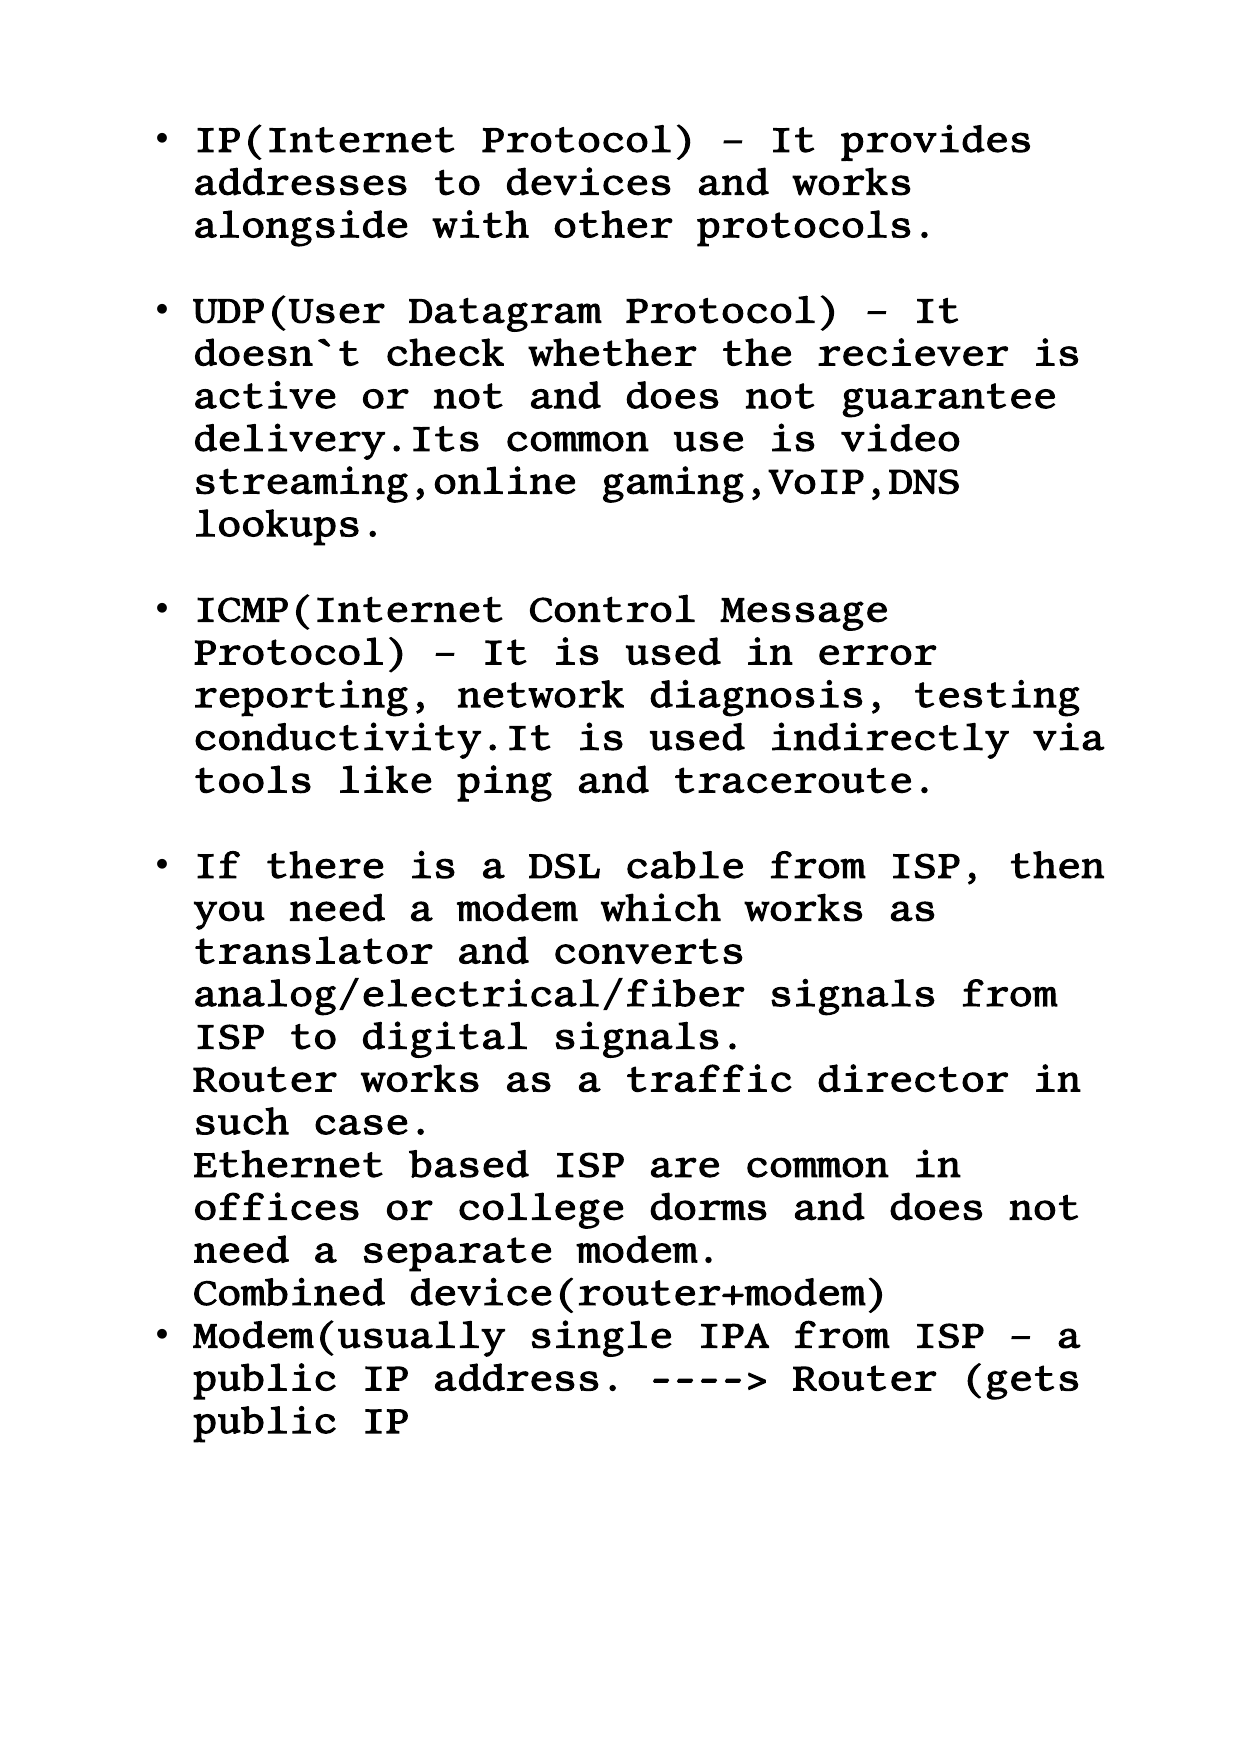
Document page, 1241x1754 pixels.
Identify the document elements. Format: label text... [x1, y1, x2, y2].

list IP(Internet Protocol) – It provides addresses to devices and works alongside with other protocols. [156, 118, 1122, 246]
list If there is a DSL cable from ISP, then you need a modem which works as translator and converts analog/electrical/fiber signals from ISP to digital signals. [156, 844, 1122, 1058]
list UDP(User Datagram Protocol) – It doesn`t check whether the reciever is active or not and does not guarantee delivery.Its common use is video streaming,online gaming,VoIP,DNS lookups. [156, 289, 1122, 545]
list Router works as a traffic director in such case. [156, 1058, 1122, 1143]
list ICMP(Internet Control Message Protocol) – It is used in error reporting, network diagnosis, testing conductivity.It is used indirectly via tools like ping and traceroute. [156, 588, 1122, 801]
list Combined device(router+modem) [156, 1271, 1122, 1314]
list Modem(usually single IPA from ISP – a public IP address. ----> Router (gets public IP [156, 1314, 1122, 1442]
list Ethernet based ISP are common in offices or college dorms and does not need a separate modem. [156, 1143, 1122, 1271]
